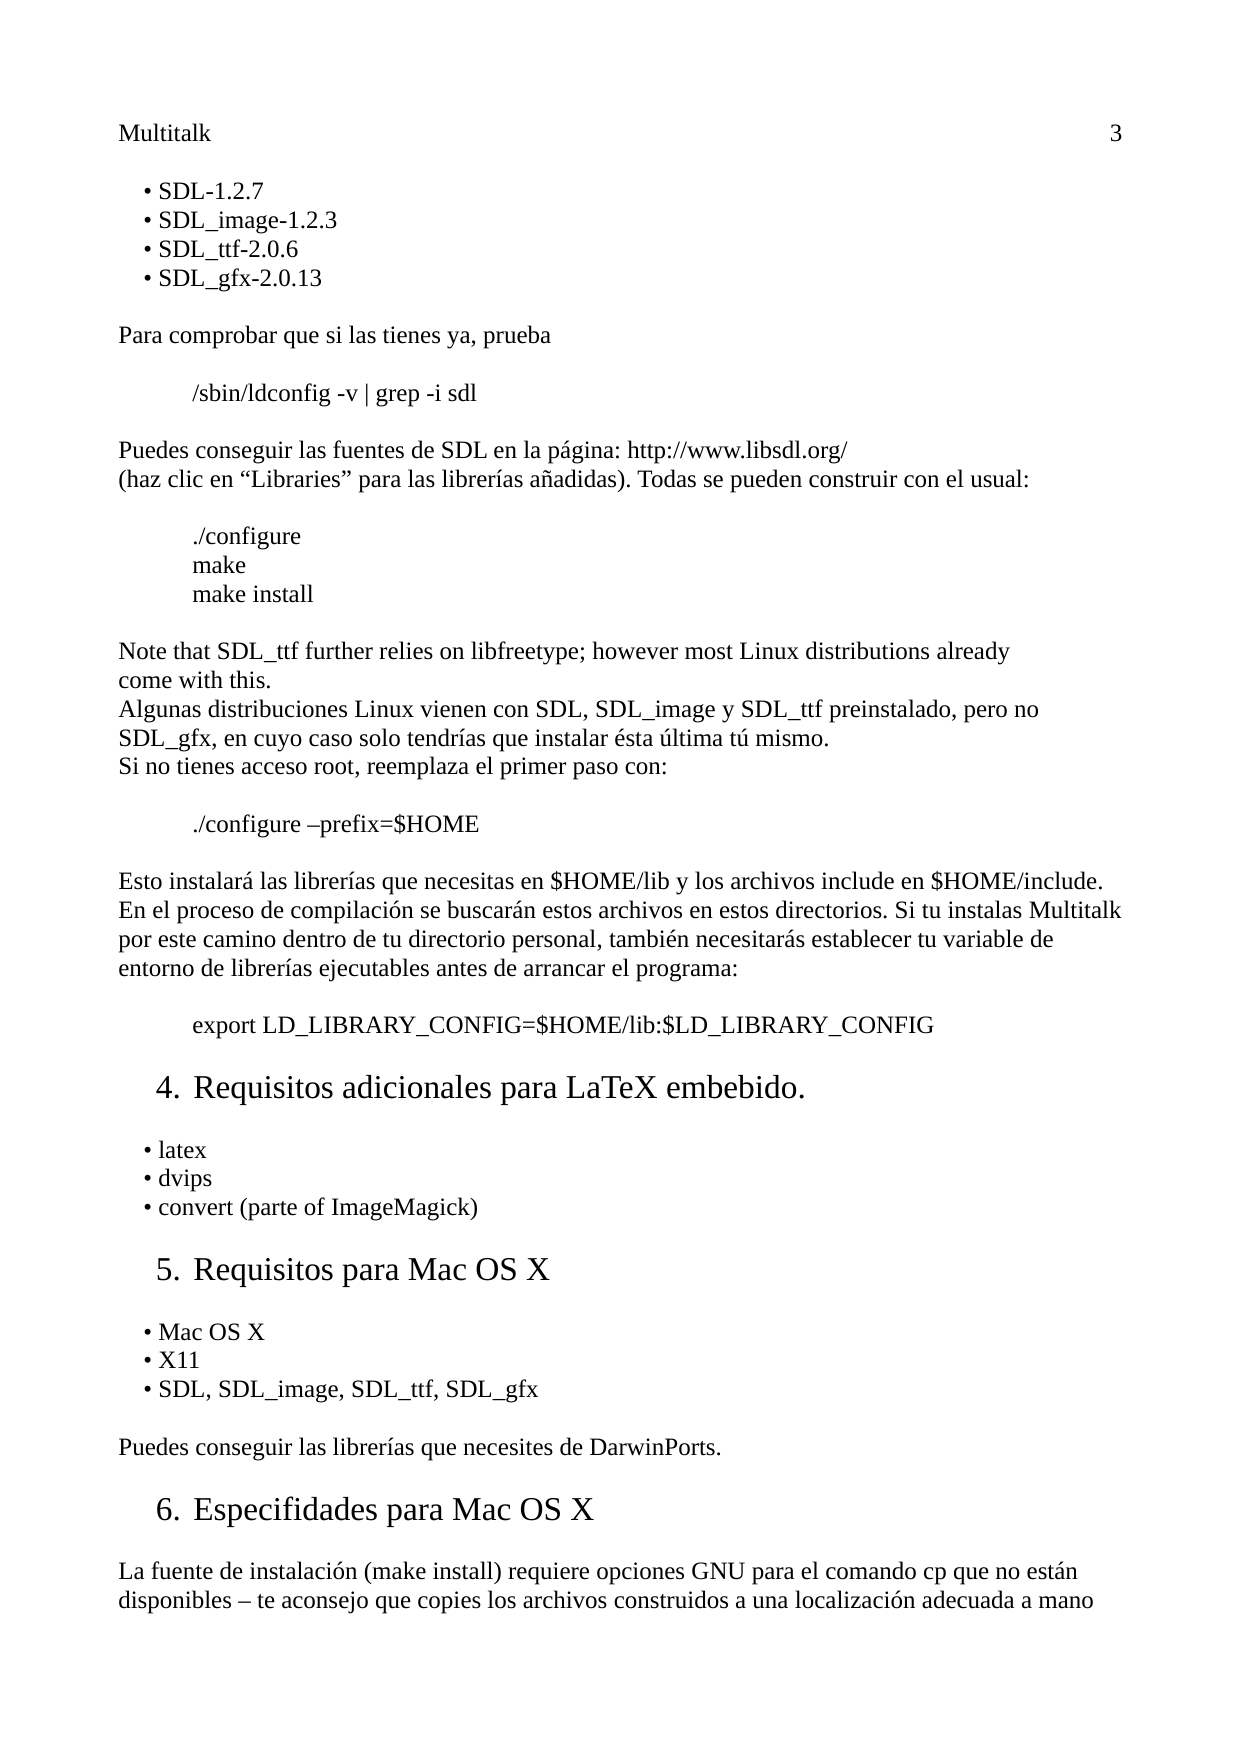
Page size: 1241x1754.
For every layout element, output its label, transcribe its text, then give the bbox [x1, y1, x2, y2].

text Para comprobar que si las tienes ya, prueba [118, 320, 1122, 349]
text La fuente de instalación (make install) requiere opciones GNU para el comando cp que no están disponibles – te aconsejo que copies los archivos construidos a una localización adecuada a mano [118, 1556, 1122, 1614]
text • SDL_ttf-2.0.6 [118, 234, 1122, 263]
text Esto instalará las librerías que necesitas en $HOME/lib y los archivos include en $HOME/include. [118, 866, 1122, 895]
text • convert (parte of ImageMagick) [118, 1192, 1122, 1221]
text (haz clic en “Libraries” para las librerías añadidas). Todas se pueden construir con el usual: [118, 464, 1122, 493]
text Algunas distribuciones Linux vienen con SDL, SDL_image y SDL_ttf preinstalado, pero no SDL_gfx, en cuyo caso solo tendrías que instalar ésta última tú mismo. [118, 694, 1122, 751]
text export LD_LIBRARY_CONFIG=$HOME/lib:$LD_LIBRARY_CONFIG [118, 1010, 1122, 1039]
list Requisitos para Mac OS X [156, 1250, 1122, 1288]
list Requisitos adicionales para LaTeX embebido. [156, 1068, 1122, 1106]
text /sbin/ldconfig -v | grep -i sdl [118, 378, 1122, 406]
text Si no tienes acceso root, reemplaza el primer paso con: [118, 751, 1122, 780]
text • Mac OS X [118, 1317, 1122, 1346]
text ./configure [118, 521, 1122, 550]
text • SDL_gfx-2.0.13 [118, 263, 1122, 291]
text Puedes conseguir las fuentes de SDL en la página: http://www.libsdl.org/ [118, 435, 1122, 464]
text ./configure –prefix=$HOME [118, 809, 1122, 838]
list Especifidades para Mac OS X [156, 1489, 1122, 1528]
text • X11 [118, 1346, 1122, 1374]
text En el proceso de compilación se buscarán estos archivos en estos directorios. Si tu instalas Multitalk por este camino dentro de tu directorio personal, también necesitarás establecer tu variable de entorno de librerías ejecutables antes de arrancar el programa: [118, 895, 1122, 981]
text • dvips [118, 1163, 1122, 1192]
text make [118, 550, 1122, 579]
text • SDL-1.2.7 [118, 176, 1122, 205]
text • SDL_image-1.2.3 [118, 205, 1122, 234]
text Note that SDL_ttf further relies on libfreetype; however most Linux distributions already [118, 636, 1122, 665]
text • SDL, SDL_image, SDL_ttf, SDL_gfx [118, 1374, 1122, 1403]
text • latex [118, 1135, 1122, 1163]
text come with this. [118, 665, 1122, 694]
text make install [118, 579, 1122, 608]
text Puedes conseguir las librerías que necesites de DarwinPorts. [118, 1432, 1122, 1461]
